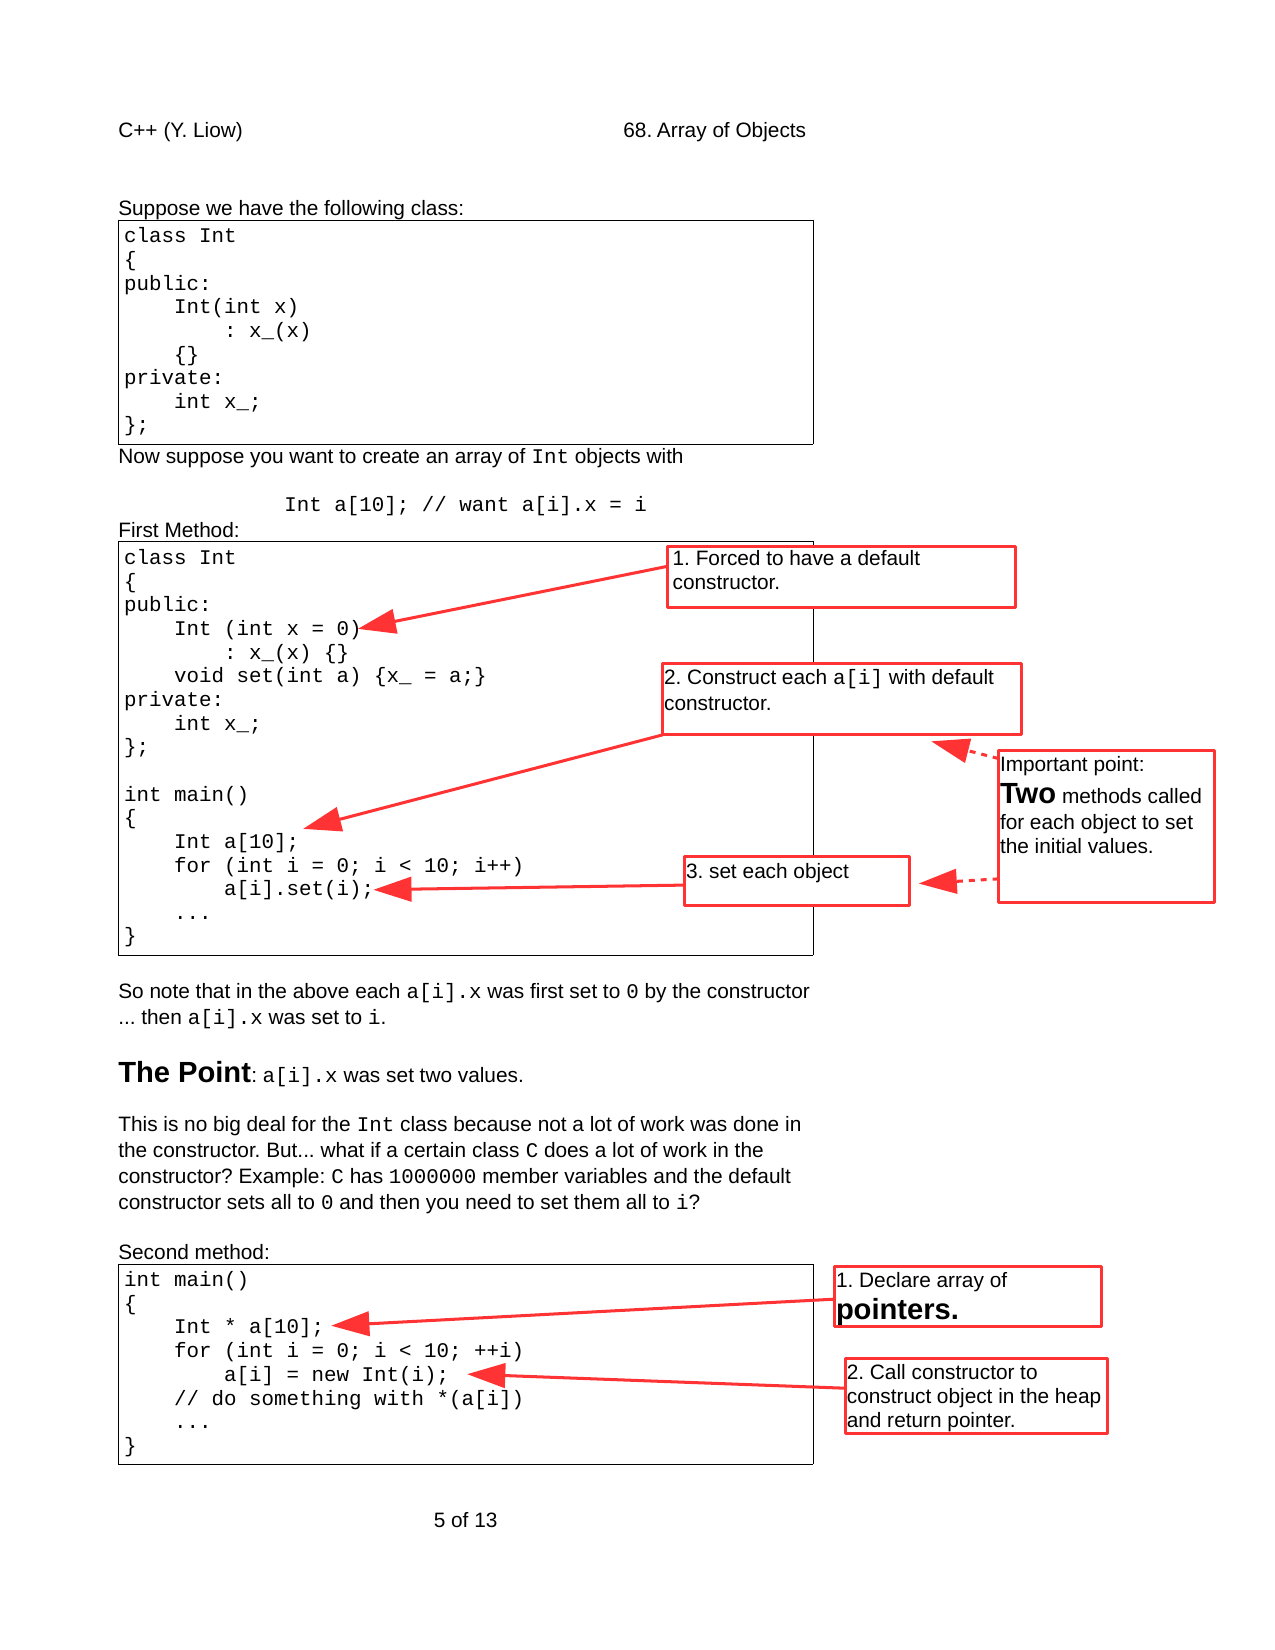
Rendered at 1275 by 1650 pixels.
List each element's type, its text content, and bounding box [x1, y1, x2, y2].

text Now suppose you want to create an array of Int objects with [118, 445, 813, 470]
table_header class Int { public: Int(int x) : x_(x) {} private: int x_; }; [119, 221, 813, 444]
text This is no big deal for the Int class because not a lot of work was done in the constructor. But... what if a certain class C does a lot of work in the constructor? Example: C has 1000000 member variables and the default constructor sets all to 0 and then you need to set them all to i? [118, 1112, 813, 1216]
text Suppose we have the following class: [118, 196, 813, 219]
text Int a[10]; // want a[i].x = i [118, 494, 813, 517]
text Second method: [118, 1239, 813, 1263]
table_header class Int { public: Int (int x = 0) : x_(x) {} void set(int a) {x_ = a;} private: int x_; }; int main() { Int a[10]; for (int i = 0; i < 10; i++) a[i].set(i); ... } [119, 542, 813, 955]
table_header int main() { Int * a[10]; for (int i = 0; i < 10; ++i) a[i] = new Int(i); // do something with *(a[i]) ... } [119, 1265, 813, 1464]
text The Point: a[i].x was set two values. [118, 1054, 813, 1088]
text So note that in the above each a[i].x was first set to 0 by the constructor ... then a[i].x was set to i. [118, 979, 813, 1031]
text First Method: [118, 517, 813, 541]
